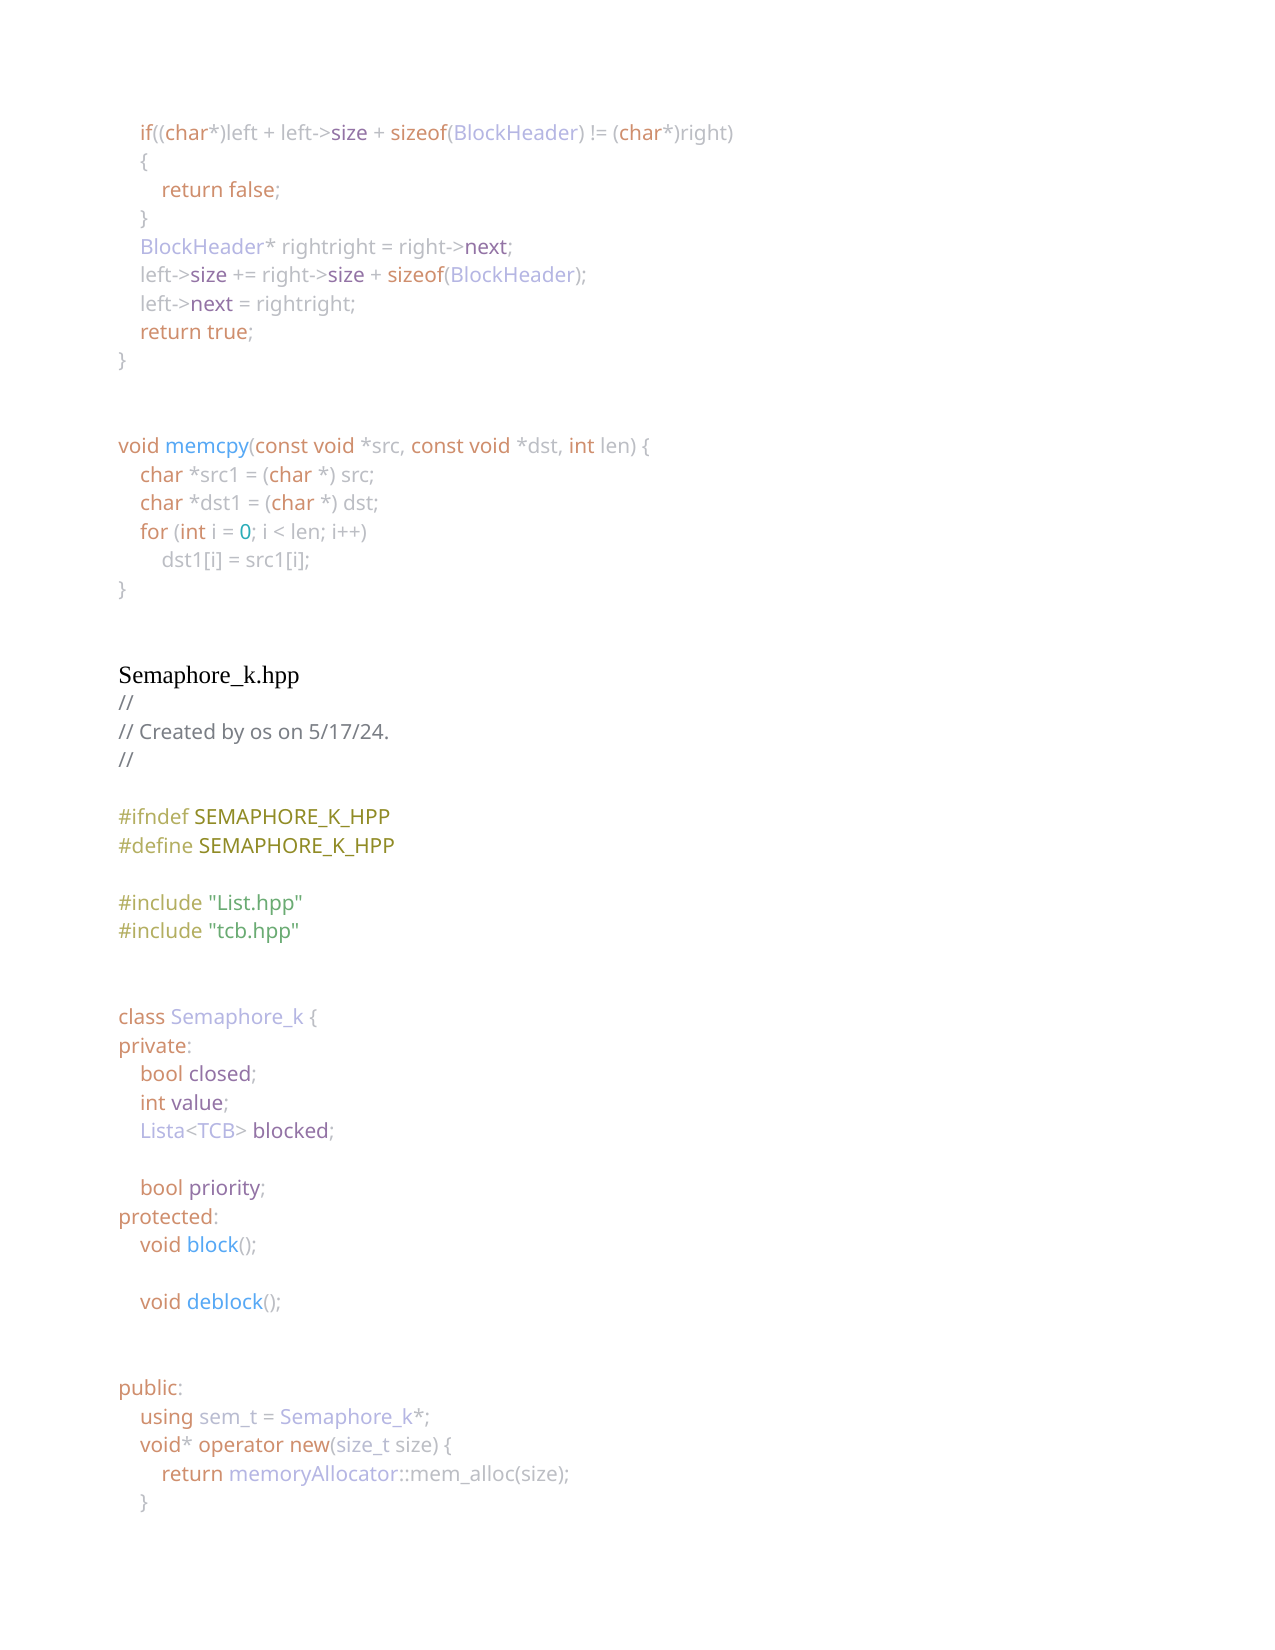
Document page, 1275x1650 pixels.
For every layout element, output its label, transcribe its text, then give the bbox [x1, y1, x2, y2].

text if((char*)left + left->size + sizeof(BlockHeader) != (char*)right) { return false; } BlockHeader* rightright = right->next; left->size += right->size + sizeof(BlockHeader); left->next = rightright; return true; } void memcpy(const void *src, const void *dst, int len) { char *src1 = (char *) src; char *dst1 = (char *) dst; for (int i = 0; i < len; i++) dst1[i] = src1[i]; } [118, 118, 1157, 660]
text // // Created by os on 5/17/24. // #ifndef SEMAPHORE_K_HPP #define SEMAPHORE_K_HPP #include "List.hpp" #include "tcb.hpp" class Semaphore_k { private: bool closed; int value; Lista<TCB> blocked; bool priority; protected: void block(); void deblock(); public: using sem_t = Semaphore_k*; void* operator new(size_t size) { return memoryAllocator::mem_alloc(size); } [118, 688, 1157, 1516]
text Semaphore_k.hpp [118, 660, 1157, 688]
